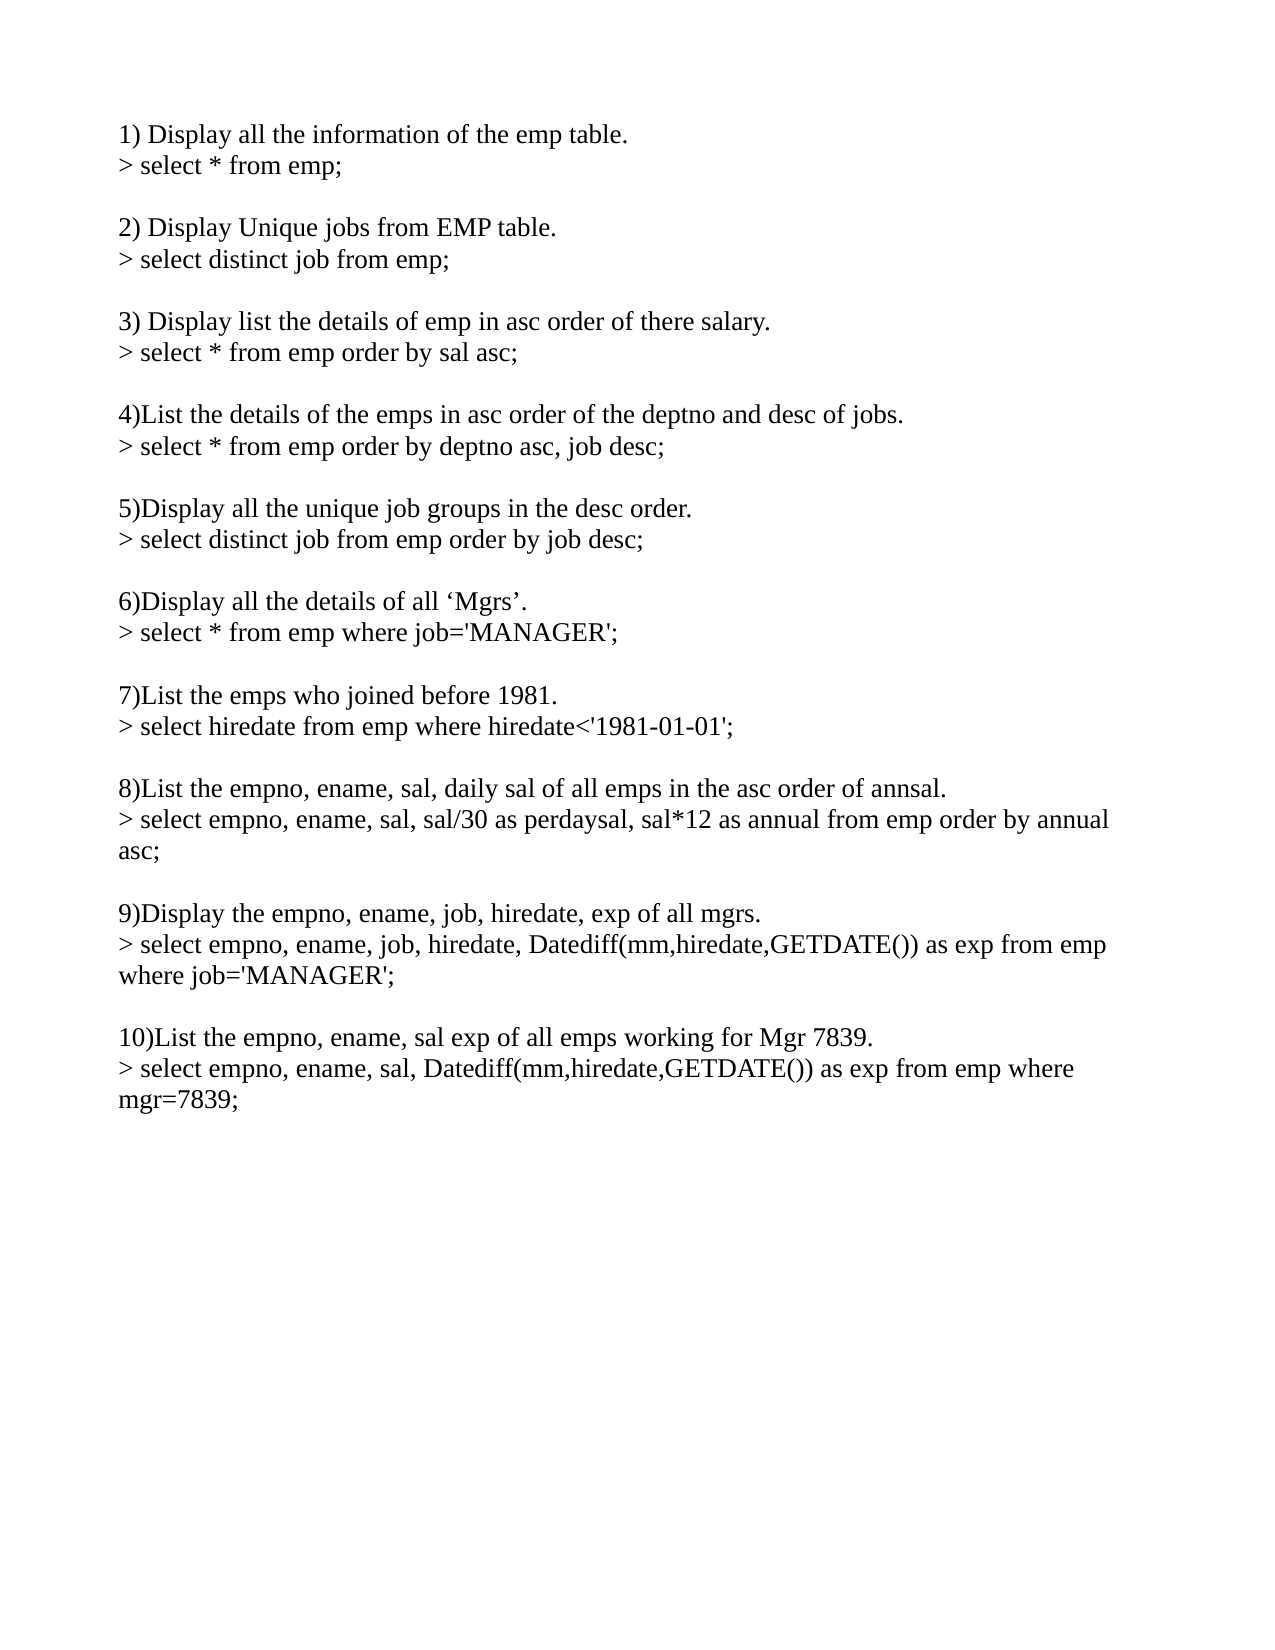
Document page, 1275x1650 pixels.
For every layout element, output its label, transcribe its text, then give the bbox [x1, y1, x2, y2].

text > select empno, ename, job, hiredate, Datediff(mm,hiredate,GETDATE()) as exp from emp where job='MANAGER'; [118, 928, 1157, 990]
text 10)List the empno, ename, sal exp of all emps working for Mgr 7839. [118, 1021, 1157, 1052]
text 4)List the details of the emps in asc order of the deptno and desc of jobs. [118, 398, 1157, 429]
text > select * from emp where job='MANAGER'; [118, 616, 1157, 648]
text 6)Display all the details of all ‘Mgrs’. [118, 585, 1157, 616]
text > select empno, ename, sal, sal/30 as perdaysal, sal*12 as annual from emp order by annual asc; [118, 803, 1157, 866]
text 8)List the empno, ename, sal, daily sal of all emps in the asc order of annsal. [118, 772, 1157, 803]
text > select * from emp; [118, 149, 1157, 180]
text 7)List the emps who joined before 1981. [118, 679, 1157, 710]
text 5)Display all the unique job groups in the desc order. [118, 492, 1157, 523]
text > select * from emp order by sal asc; [118, 336, 1157, 367]
text 9)Display the empno, ename, job, hiredate, exp of all mgrs. [118, 897, 1157, 928]
text 1) Display all the information of the emp table. [118, 118, 1157, 149]
text 2) Display Unique jobs from EMP table. [118, 212, 1157, 243]
text > select distinct job from emp order by job desc; [118, 523, 1157, 554]
text > select distinct job from emp; [118, 243, 1157, 274]
text 3) Display list the details of emp in asc order of there salary. [118, 305, 1157, 336]
text > select * from emp order by deptno asc, job desc; [118, 429, 1157, 461]
text > select empno, ename, sal, Datediff(mm,hiredate,GETDATE()) as exp from emp where mgr=7839; [118, 1052, 1157, 1115]
text > select hiredate from emp where hiredate<'1981-01-01'; [118, 710, 1157, 741]
